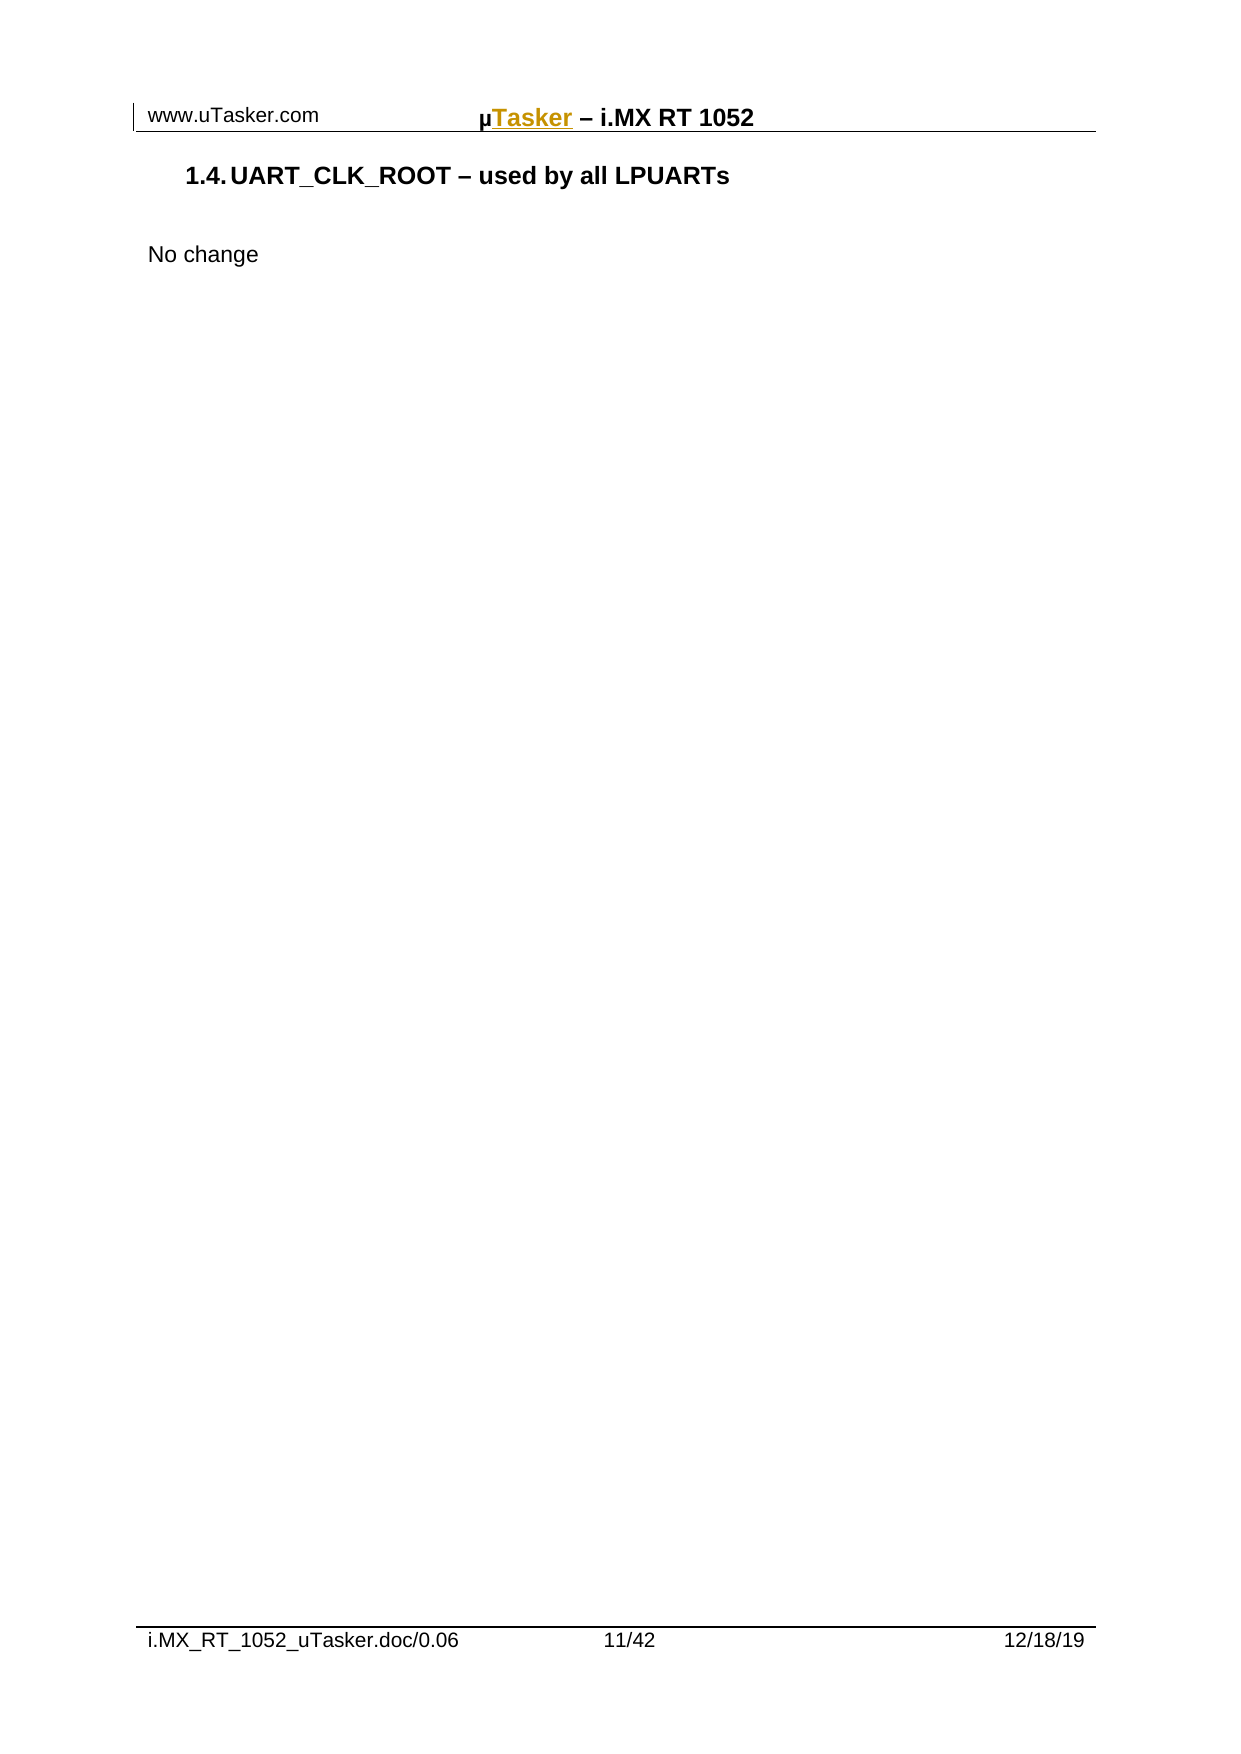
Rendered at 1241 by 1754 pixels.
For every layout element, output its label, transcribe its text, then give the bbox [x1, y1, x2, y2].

subtitle UART_CLK_ROOT – used by all LPUARTs [185, 161, 1093, 190]
text No change [148, 241, 1093, 267]
